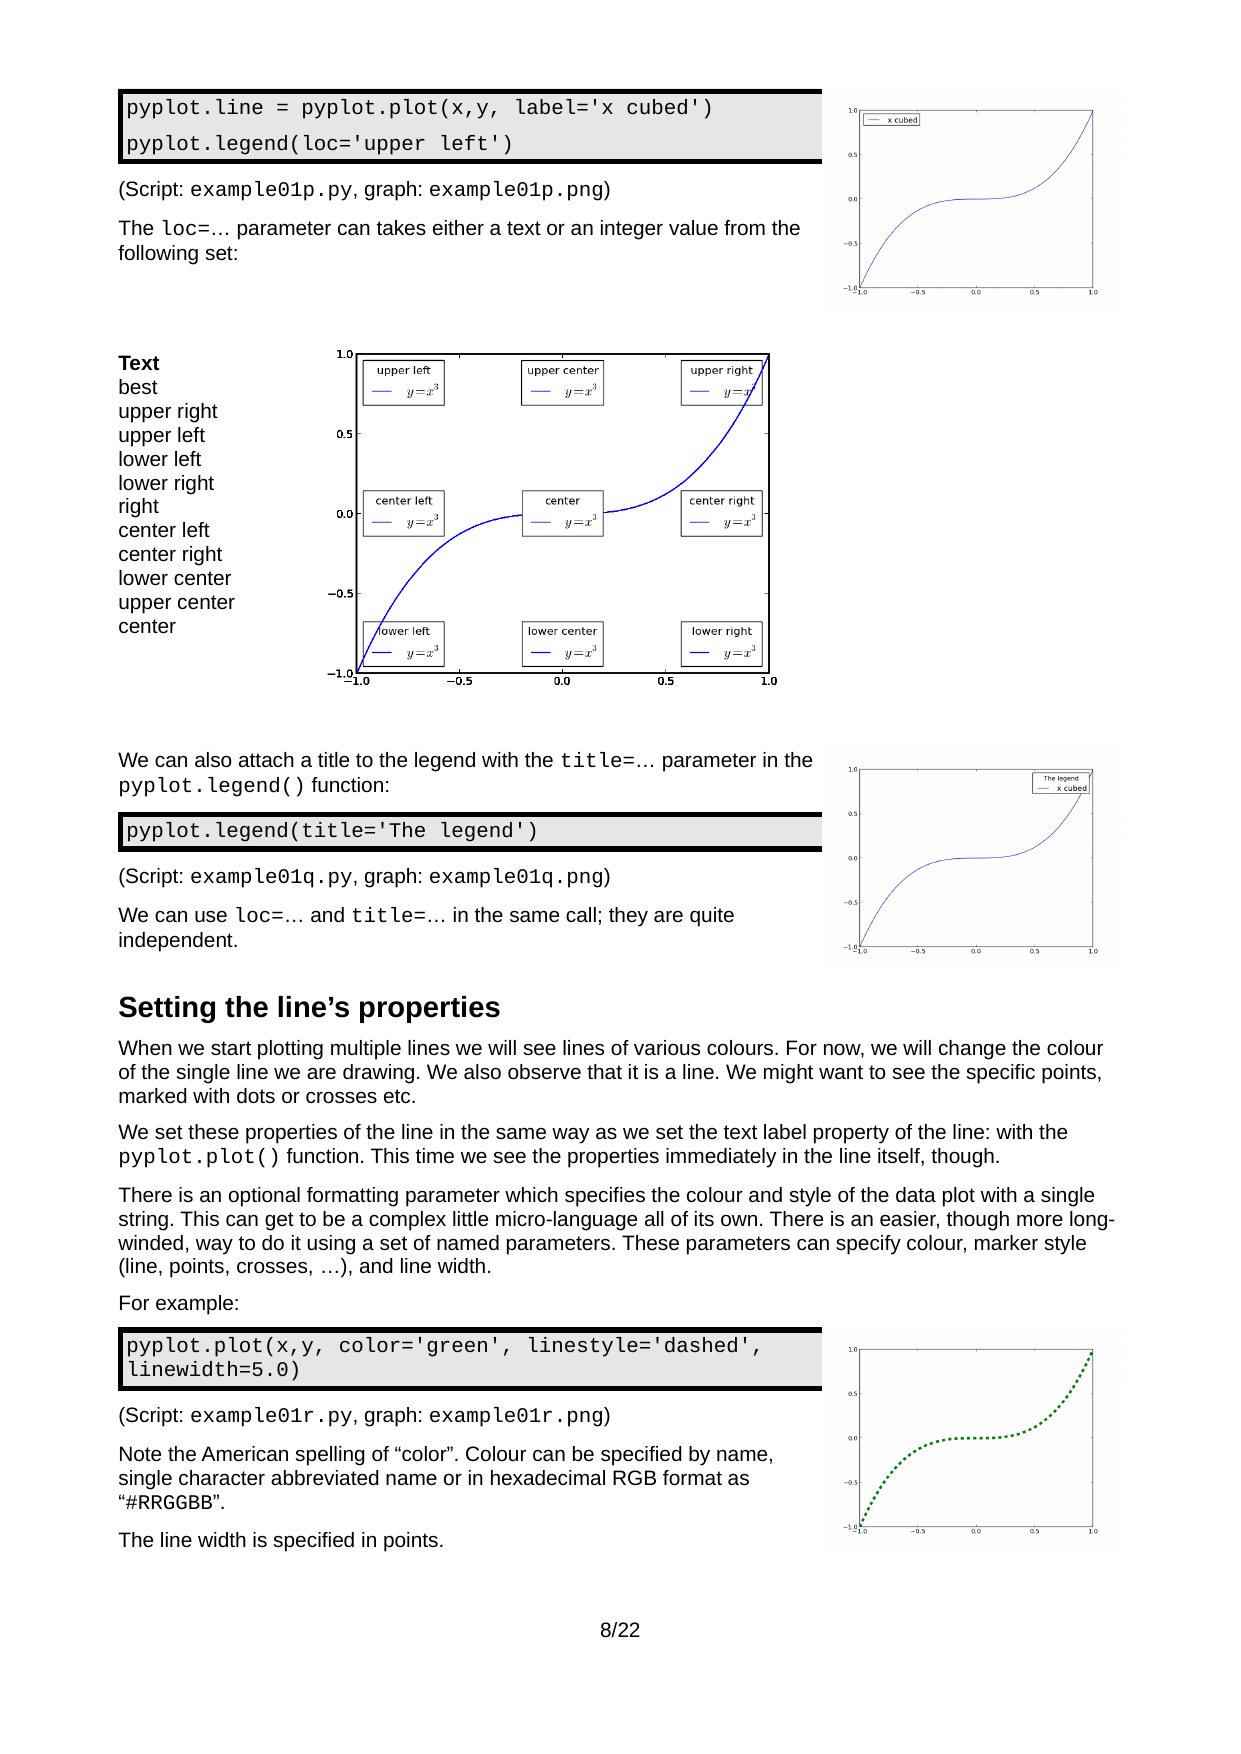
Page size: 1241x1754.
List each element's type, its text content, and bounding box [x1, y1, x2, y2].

table_cell upper left [118, 423, 290, 446]
text We set these properties of the line in the same way as we set the text label property of the line: with the pyplot.plot() function. This time we see the properties immediately in the line itself, though. [118, 1120, 1122, 1170]
text The loc=… parameter can takes either a text or an integer value from the following set: [118, 215, 822, 265]
subtitle Setting the line’s properties [118, 990, 1122, 1023]
text pyplot.line = pyplot.plot(x,y, label='x cubed') [123, 94, 822, 120]
text Note the American spelling of “color”. Colour can be specified by name, single character abbreviated name or in hexadecimal RGB format as “#RRGGBB”. [118, 1442, 822, 1515]
table_header Text [118, 351, 290, 374]
text (Script: example01q.py, graph: example01q.png) [118, 864, 822, 890]
table_cell right [118, 494, 290, 518]
table_cell best [118, 375, 290, 398]
text We can also attach a title to the legend with the title=… parameter in the pyplot.legend() function: [118, 747, 822, 799]
text pyplot.plot(x,y, color='green', linestyle='dashed', linewidth=5.0) [123, 1333, 822, 1386]
text When we start plotting multiple lines we will see lines of various colours. For now, we will change the colour of the single line we are drawing. We also observe that it is a line. We might want to see the specific points, marked with dots or crosses etc. [118, 1036, 1122, 1108]
text We can use loc=… and title=… in the same call; they are quite independent. [118, 902, 822, 952]
table_cell lower right [118, 470, 290, 494]
table_cell lower left [118, 446, 290, 470]
text (Script: example01r.py, graph: example01r.png) [118, 1403, 822, 1429]
text (Script: example01p.py, graph: example01p.png) [118, 177, 822, 203]
table_cell center right [118, 542, 290, 566]
table_cell upper center [118, 590, 290, 614]
text There is an optional formatting parameter which specifies the colour and style of the data plot with a single string. This can get to be a complex little micro-language all of its own. There is an easier, though more long-winded, way to do it using a set of named parameters. These parameters can specify colour, marker style (line, points, crosses, …), and line width. [118, 1182, 1122, 1278]
text pyplot.legend(title='The legend') [123, 817, 822, 846]
table_cell upper right [118, 399, 290, 422]
table_cell center [118, 614, 290, 638]
picture [822, 747, 1123, 969]
text The line width is specified in points. [118, 1528, 1122, 1552]
table_cell lower center [118, 566, 290, 590]
text pyplot.legend(loc='upper left') [123, 125, 822, 159]
picture [290, 314, 822, 713]
table_cell center left [118, 518, 290, 542]
text For example: [118, 1291, 1122, 1315]
picture [822, 88, 1123, 310]
picture [822, 1327, 1123, 1549]
